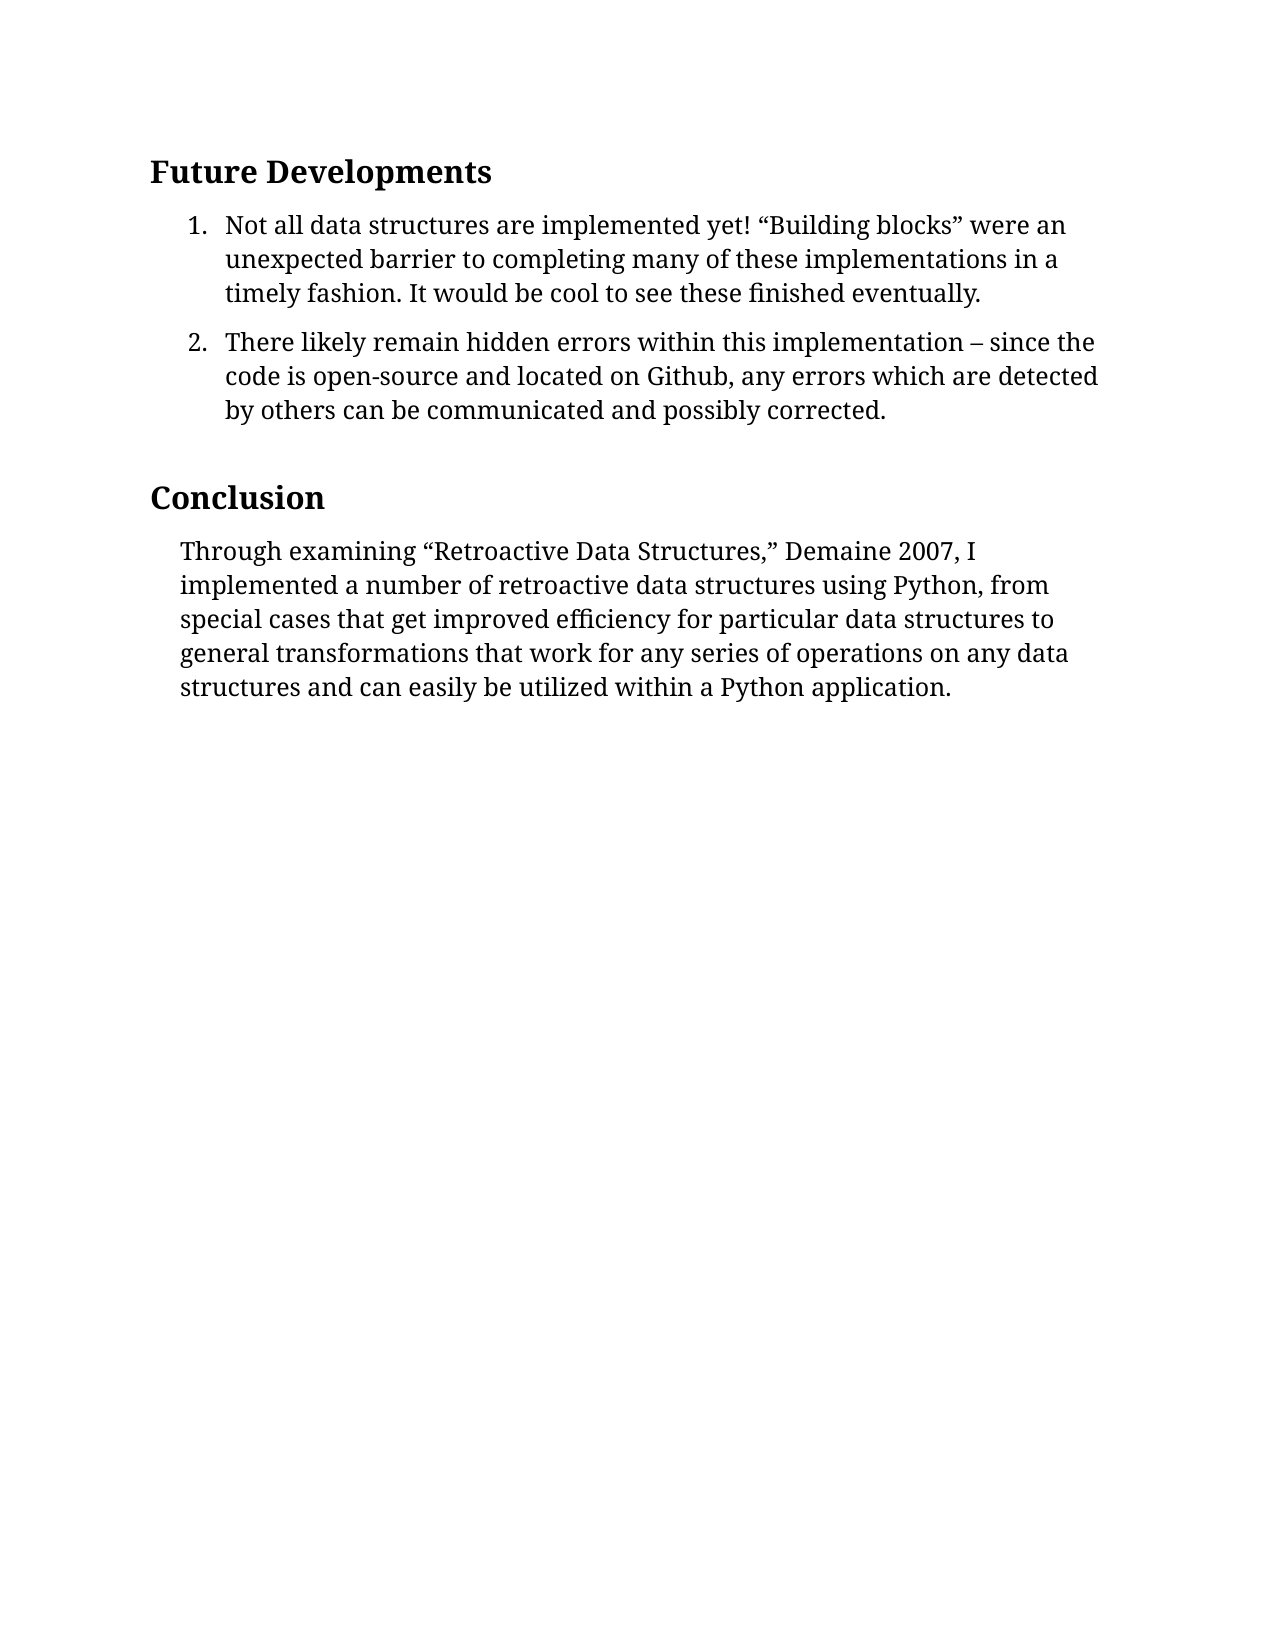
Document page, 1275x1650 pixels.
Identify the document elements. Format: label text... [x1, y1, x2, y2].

text Through examining “Retroactive Data Structures,” Demaine 2007, I implemented a number of retroactive data structures using Python, from special cases that get improved efficiency for particular data structures to general transformations that work for any series of operations on any data structures and can easily be utilized within a Python application. [180, 534, 1125, 704]
text Future Developments [150, 150, 1125, 193]
list There likely remain hidden errors within this implementation – since the code is open-source and located on Github, any errors which are detected by others can be communicated and possibly corrected. [187, 325, 1125, 461]
list Not all data structures are implemented yet! “Building blocks” were an unexpected barrier to completing many of these implementations in a timely fashion. It would be cool to see these finished eventually. [187, 208, 1125, 310]
text Conclusion [150, 476, 1125, 519]
